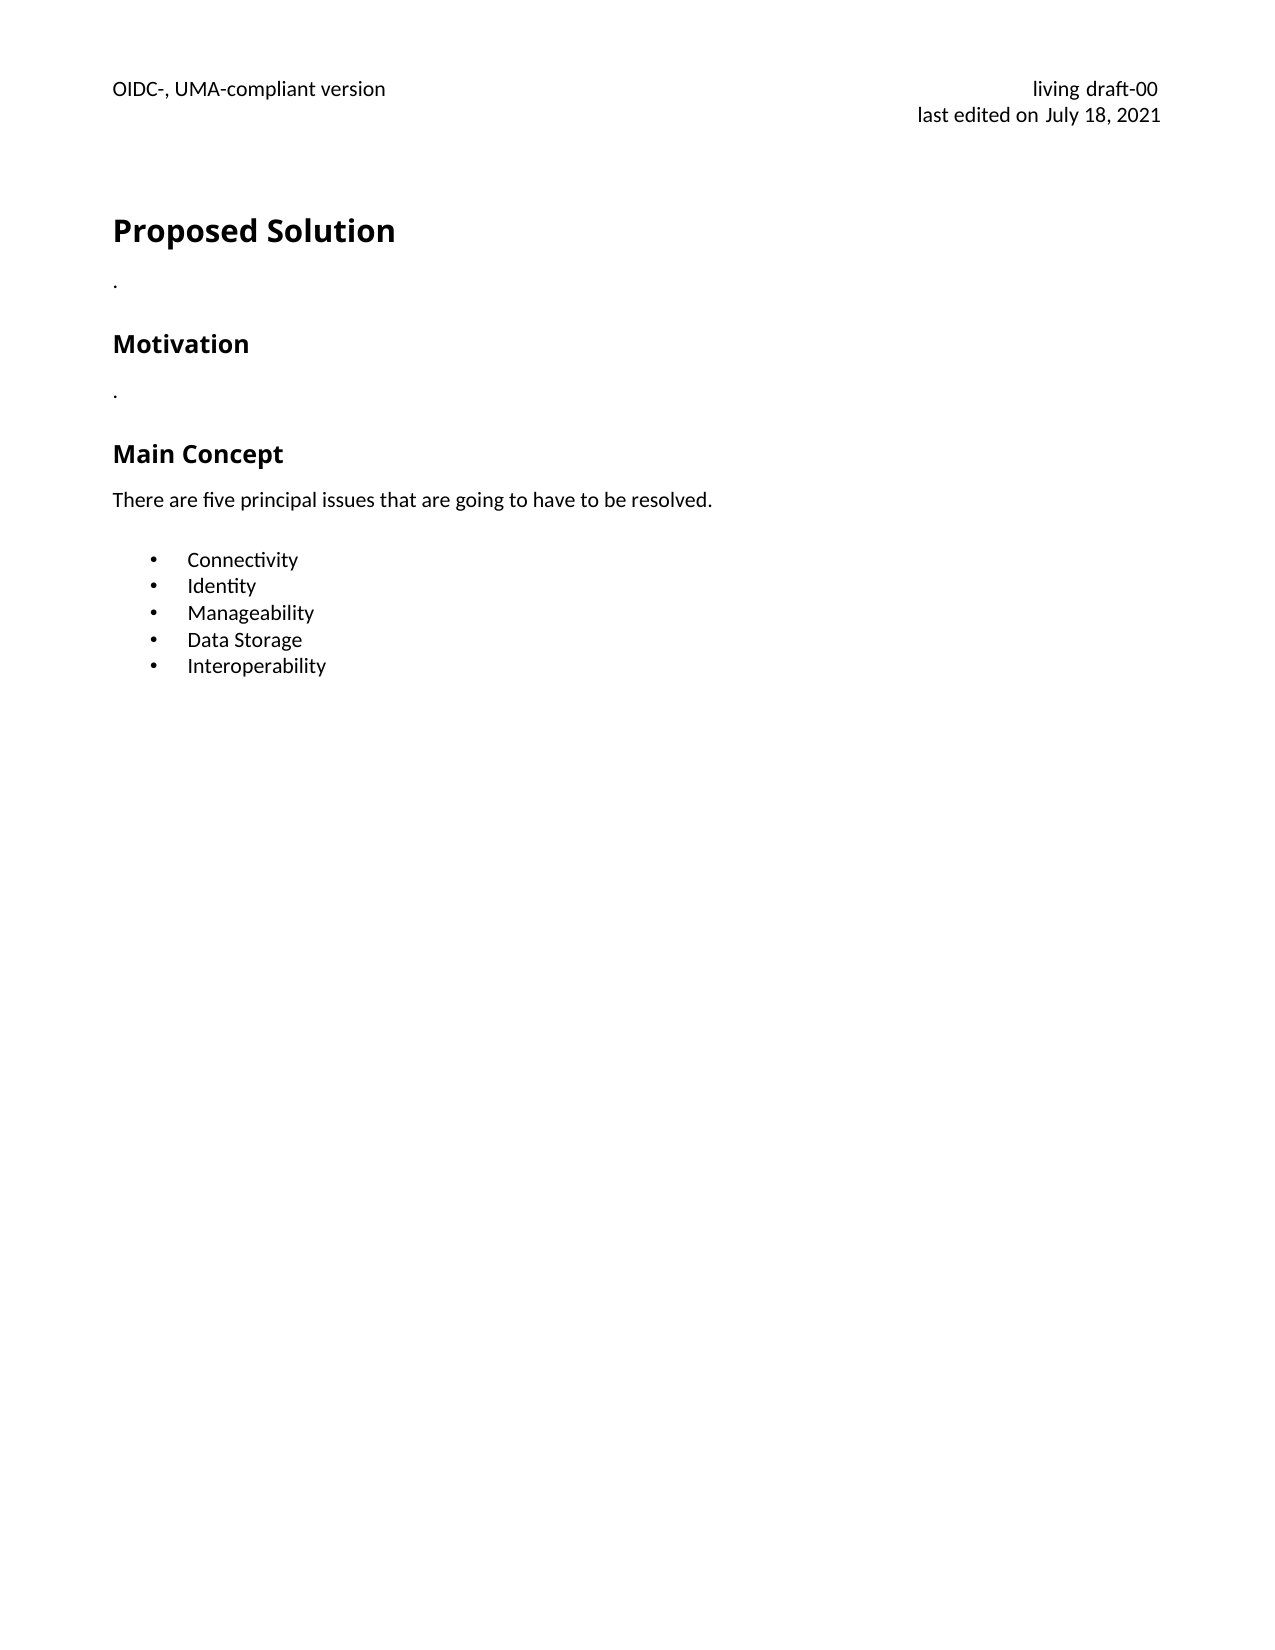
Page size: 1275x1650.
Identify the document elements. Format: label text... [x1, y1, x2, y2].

text Motivation [112, 327, 1162, 361]
list Connectivity [150, 546, 1162, 572]
list Identity [150, 572, 1162, 599]
text There are five principal issues that are going to have to be resolved. [112, 487, 1162, 513]
text . [112, 377, 1162, 404]
text Main Concept [112, 436, 1162, 470]
text Proposed Solution [112, 209, 1162, 251]
list Manageability [150, 599, 1162, 626]
list Interoperability [150, 652, 1162, 679]
text . [112, 268, 1162, 294]
list Data Storage [150, 626, 1162, 652]
